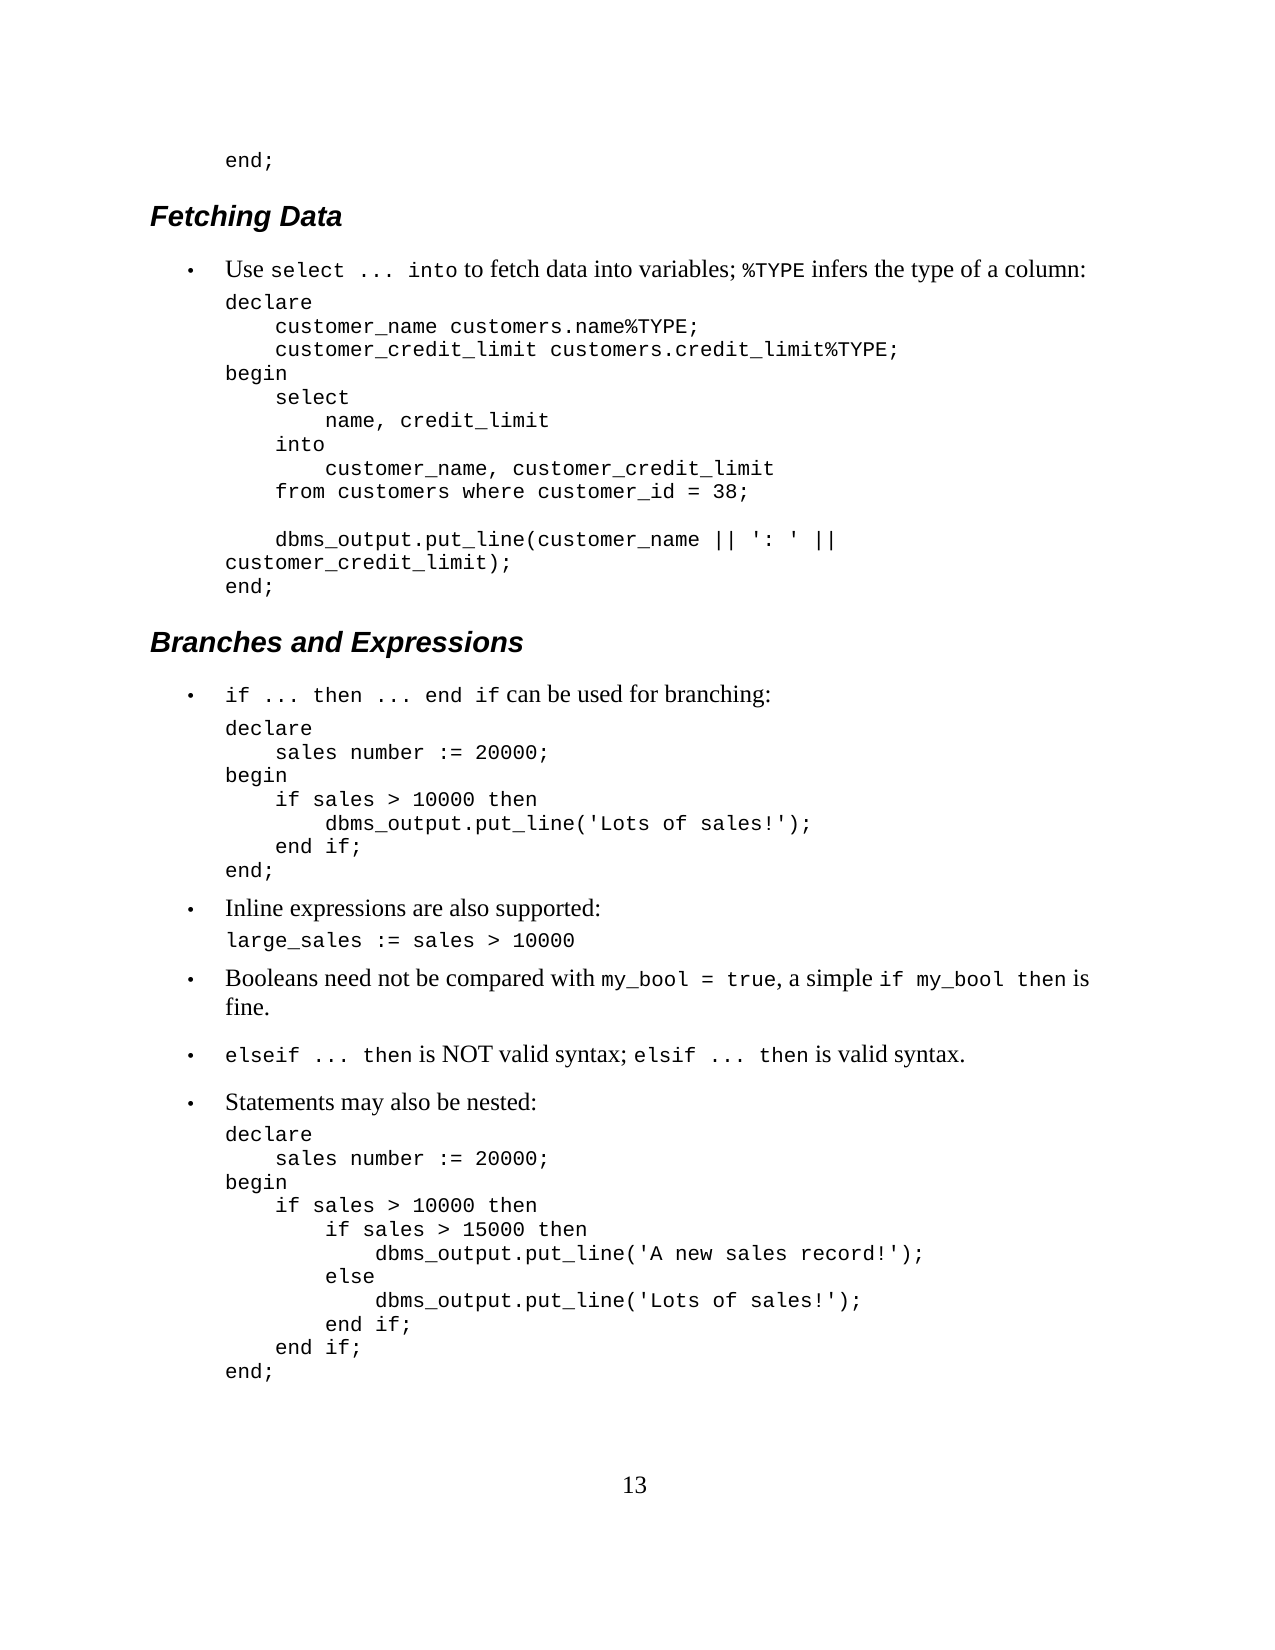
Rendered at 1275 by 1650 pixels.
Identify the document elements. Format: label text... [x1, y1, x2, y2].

list end; [187, 860, 1125, 884]
list if ... then ... end if can be used for branching: [187, 679, 1125, 709]
list declare [187, 292, 1125, 316]
list customer_credit_limit customers.credit_limit%TYPE; [187, 339, 1125, 363]
list sales number := 20000; [187, 1148, 1125, 1172]
list dbms_output.put_line('A new sales record!'); [187, 1243, 1125, 1266]
list sales number := 20000; [187, 742, 1125, 765]
list name, credit_limit [187, 410, 1125, 434]
list if sales > 10000 then [187, 789, 1125, 813]
list declare [187, 718, 1125, 742]
list declare [187, 1124, 1125, 1148]
list end if; [187, 836, 1125, 860]
list into [187, 434, 1125, 458]
list elseif ... then is NOT valid syntax; elsif ... then is valid syntax. [187, 1039, 1125, 1069]
list dbms_output.put_line('Lots of sales!'); [187, 1290, 1125, 1313]
list if sales > 15000 then [187, 1219, 1125, 1243]
list end if; [187, 1313, 1125, 1337]
subtitle Branches and Expressions [150, 624, 1125, 658]
list dbms_output.put_line(customer_name || ': ' || customer_credit_limit); [187, 529, 1125, 576]
list customer_name customers.name%TYPE; [187, 316, 1125, 339]
list begin [187, 363, 1125, 387]
list Statements may also be nested: [187, 1087, 1125, 1115]
list else [187, 1266, 1125, 1290]
list begin [187, 1172, 1125, 1195]
list if sales > 10000 then [187, 1195, 1125, 1219]
list end; [187, 150, 1125, 174]
list select [187, 387, 1125, 410]
subtitle Fetching Data [150, 199, 1125, 232]
list begin [187, 765, 1125, 789]
list end if; [187, 1337, 1125, 1361]
list end; [187, 1361, 1125, 1384]
list Booleans need not be compared with my_bool = true, a simple if my_bool then is fine. [187, 963, 1125, 1021]
list end; [187, 576, 1125, 599]
list from customers where customer_id = 38; [187, 481, 1125, 505]
list large_sales := sales > 10000 [187, 930, 1125, 954]
list customer_name, customer_credit_limit [187, 458, 1125, 481]
list dbms_output.put_line('Lots of sales!'); [187, 813, 1125, 836]
list Inline expressions are also supported: [187, 893, 1125, 921]
list Use select ... into to fetch data into variables; %TYPE infers the type of a column: [187, 254, 1125, 283]
